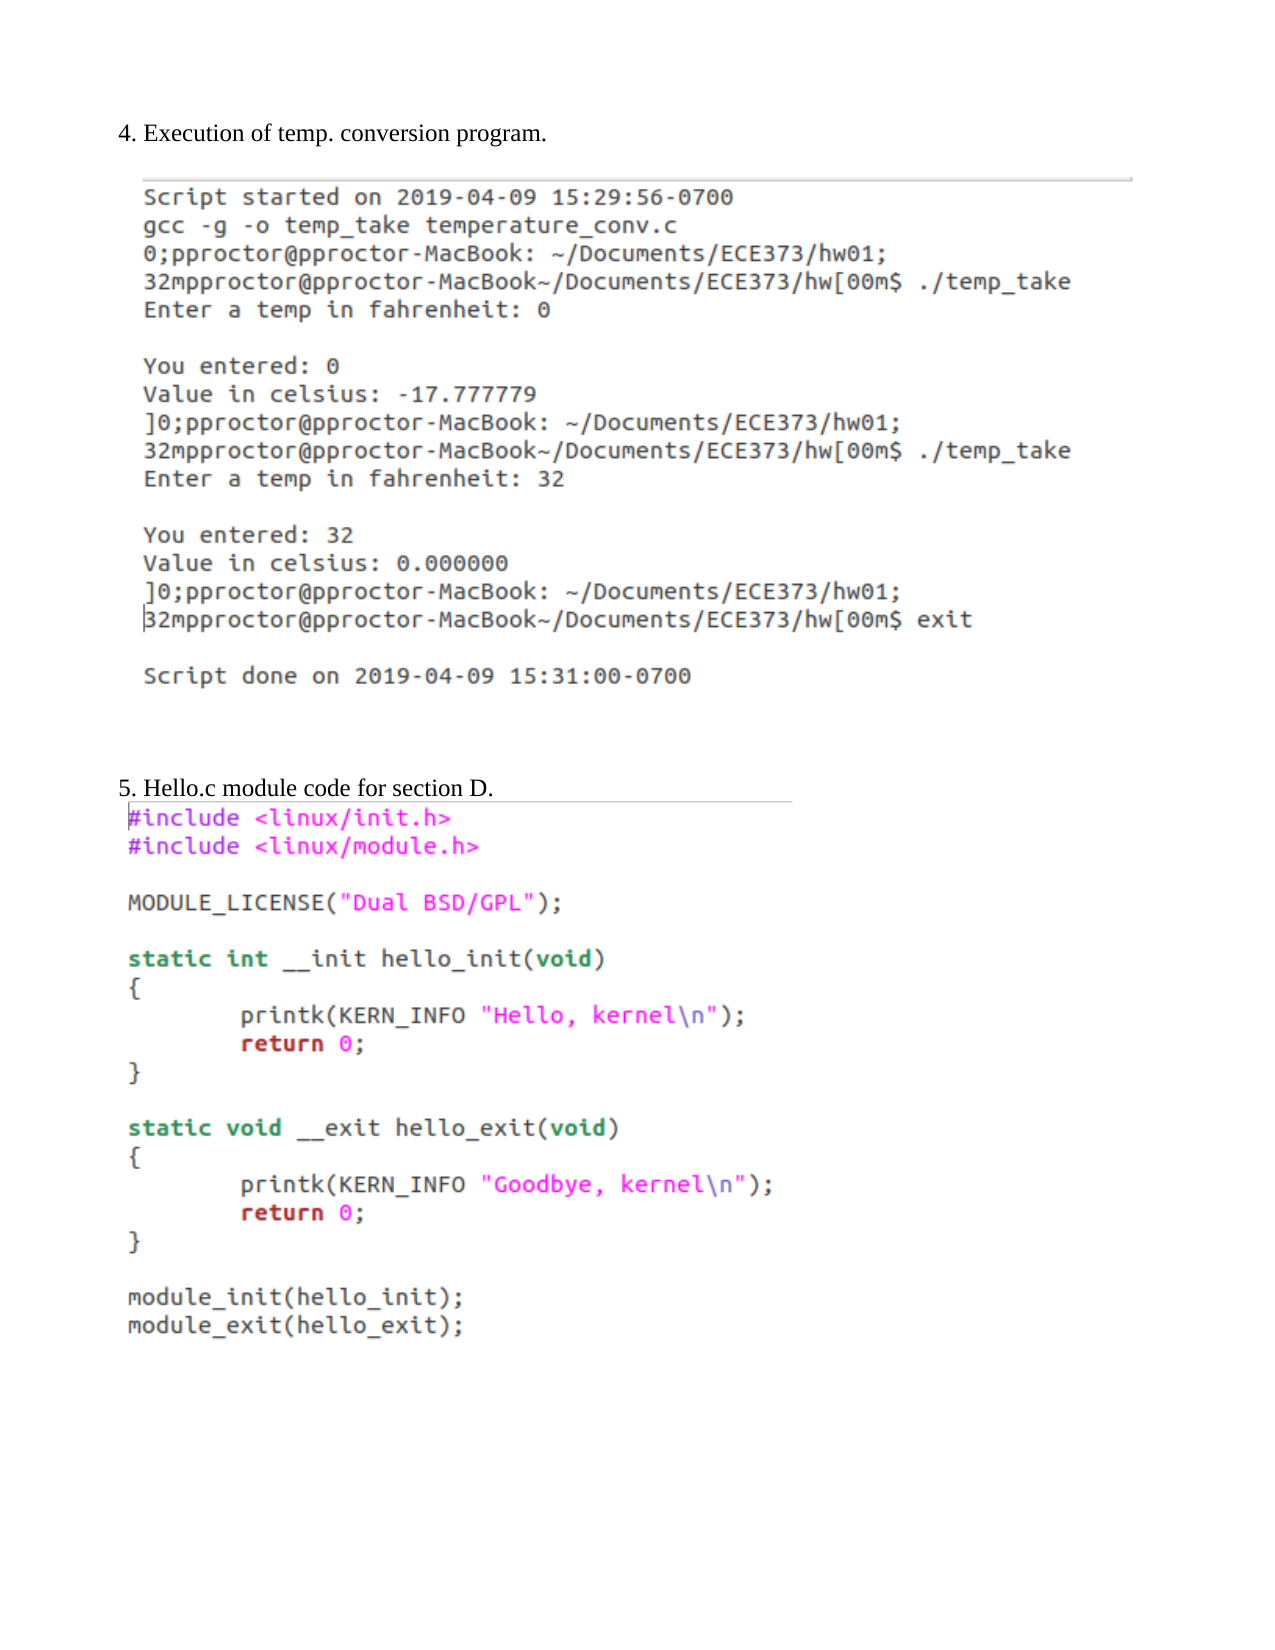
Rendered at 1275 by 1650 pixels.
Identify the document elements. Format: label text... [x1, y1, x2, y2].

text 4. Execution of temp. conversion program. [118, 118, 1157, 147]
picture [142, 177, 1133, 745]
picture [128, 801, 793, 1346]
text 5. Hello.c module code for section D. [118, 773, 1157, 802]
